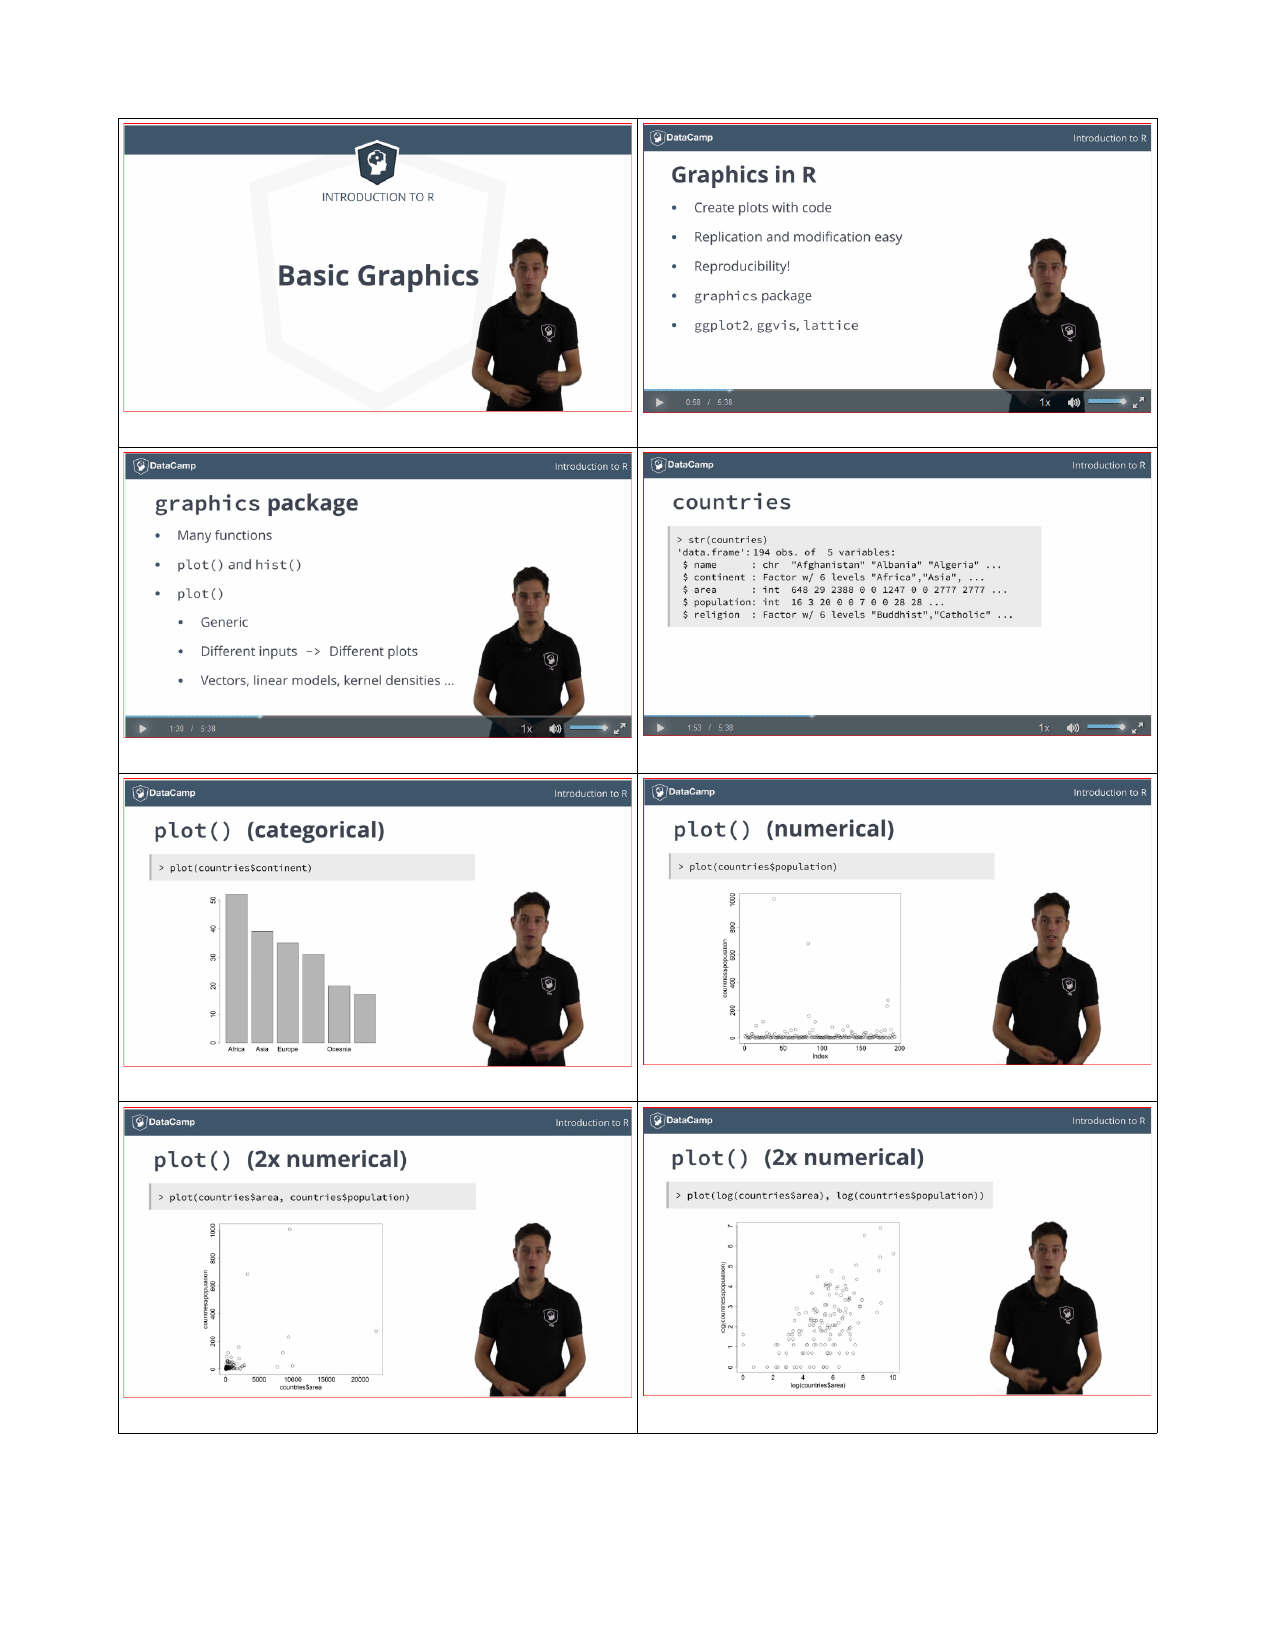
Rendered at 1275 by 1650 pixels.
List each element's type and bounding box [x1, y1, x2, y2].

table_header [119, 119, 637, 447]
picture [643, 778, 1152, 1065]
table_cell [119, 448, 637, 772]
picture [123, 1107, 632, 1398]
picture [643, 1107, 1152, 1396]
picture [123, 452, 632, 738]
picture [643, 452, 1152, 736]
picture [123, 778, 632, 1067]
table_cell [119, 1102, 637, 1432]
table_cell [638, 1102, 1157, 1432]
picture [123, 123, 632, 412]
table_cell [638, 448, 1157, 772]
table_cell [638, 774, 1157, 1101]
picture [643, 123, 1152, 413]
table_header [638, 119, 1157, 447]
table_cell [119, 774, 637, 1101]
